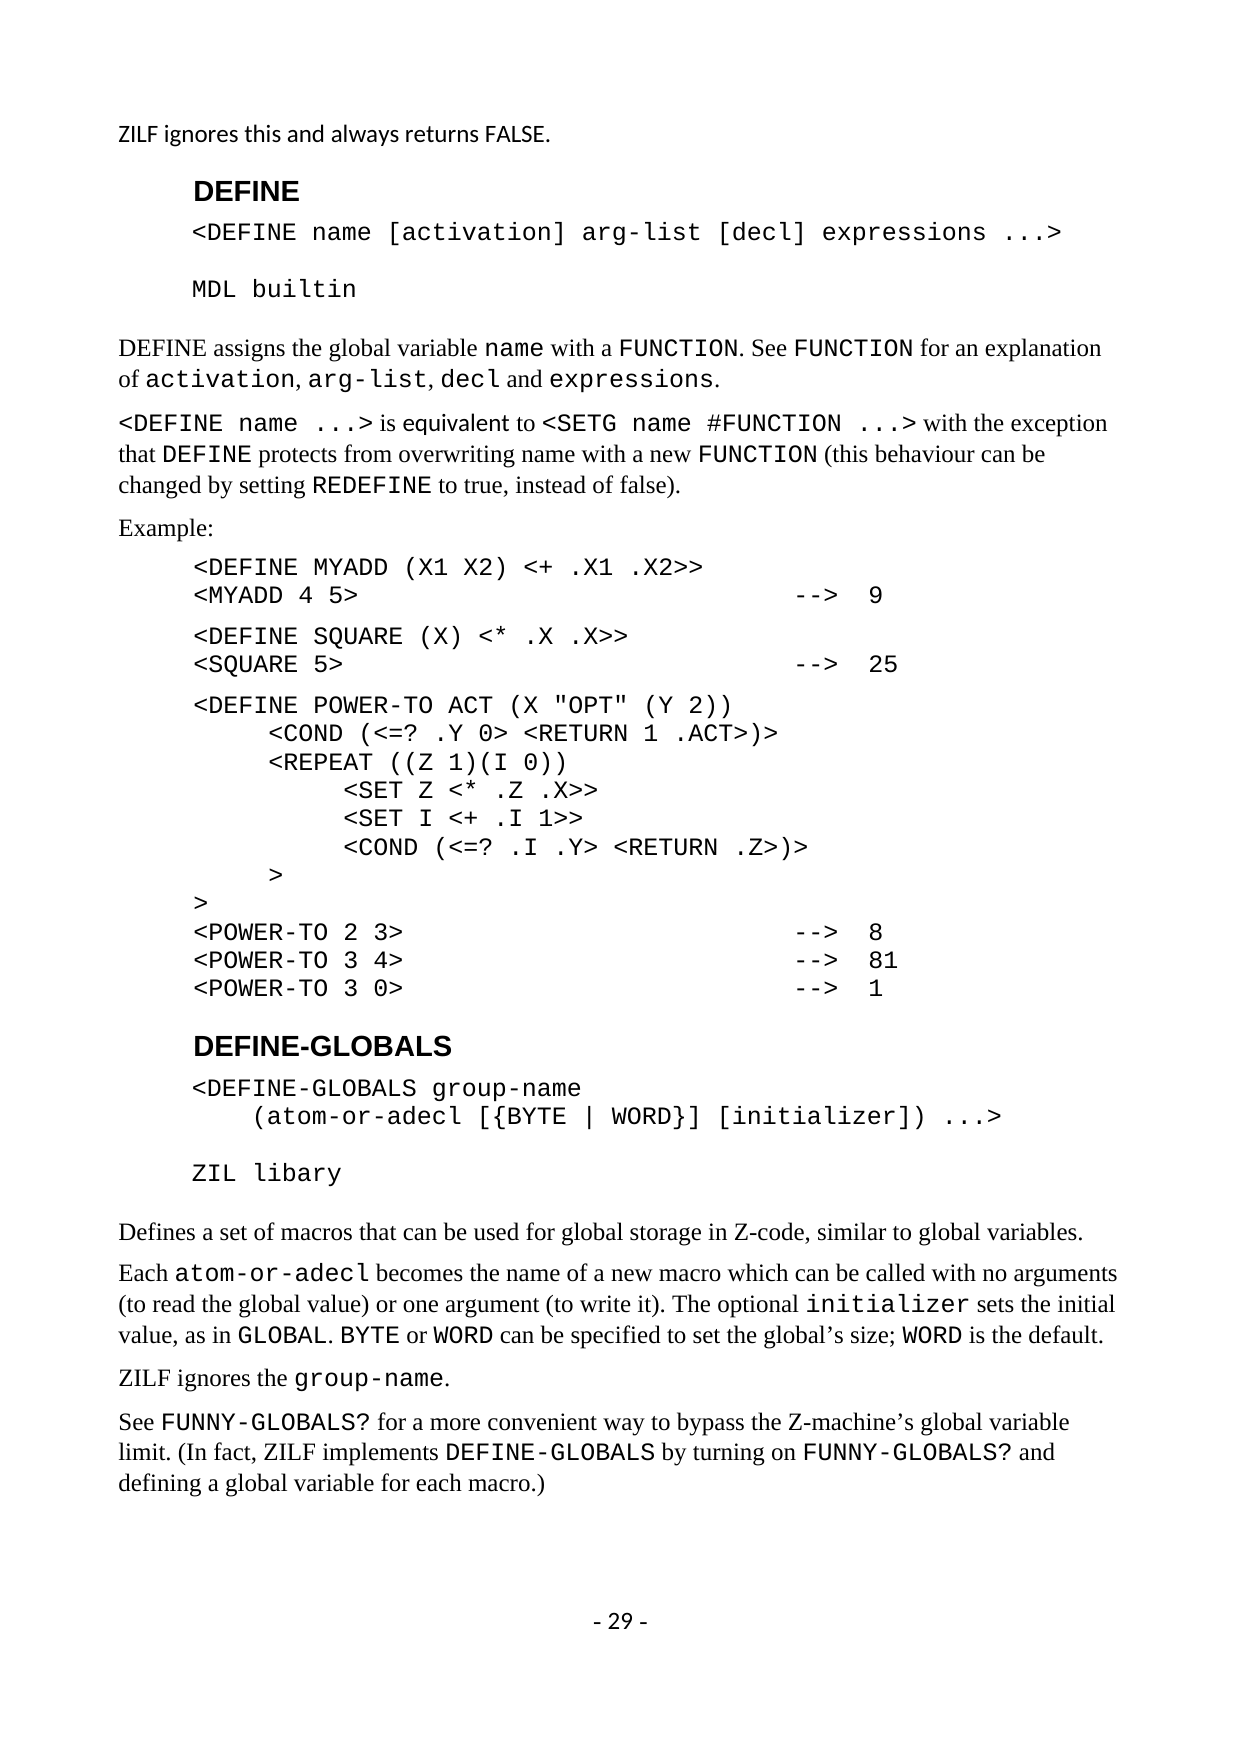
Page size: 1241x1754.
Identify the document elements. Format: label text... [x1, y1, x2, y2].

text ZIL libary [192, 1160, 1122, 1189]
text ZILF ignores this and always returns FALSE. [118, 118, 1122, 149]
text ZILF ignores the group-name. [118, 1363, 1122, 1394]
text Example: [118, 513, 1122, 542]
text <DEFINE POWER-TO ACT (X "OPT" (Y 2)) <COND (<=? .Y 0> <RETURN 1 .ACT>)> <REPEAT ((Z 1)(I 0)) <SET Z <* .Z .X>> <SET I <+ .I 1>> <COND (<=? .I .Y> <RETURN .Z>)> > > <POWER-TO 2 3> --> 8 <POWER-TO 3 4> --> 81 <POWER-TO 3 0> --> 1 [118, 693, 1122, 1004]
text <DEFINE SQUARE (X) <* .X .X>> <SQUARE 5> --> 25 [118, 623, 1122, 680]
text (atom-or-adecl [{BYTE | WORD}] [initializer]) ...> [192, 1104, 1122, 1132]
text Each atom-or-adecl becomes the name of a new macro which can be called with no arguments (to read the global value) or one argument (to write it). The optional initializer sets the initial value, as in GLOBAL. BYTE or WORD can be specified to set the global’s size; WORD is the default. [118, 1258, 1122, 1351]
text <DEFINE MYADD (X1 X2) <+ .X1 .X2>> <MYADD 4 5> --> 9 [118, 554, 1122, 611]
subtitle DEFINE-GLOBALS [118, 1029, 1122, 1063]
text See FUNNY-GLOBALS? for a more convenient way to bypass the Z-machine’s global variable limit. (In fact, ZILF implements DEFINE-GLOBALS by turning on FUNNY-GLOBALS? and defining a global variable for each macro.) [118, 1407, 1122, 1497]
text <DEFINE-GLOBALS group-name [192, 1075, 1122, 1104]
text Defines a set of macros that can be used for global storage in Z-code, similar to global variables. [118, 1217, 1122, 1246]
text DEFINE assigns the global variable name with a FUNCTION. See FUNCTION for an explanation of activation, arg-list, decl and expressions. [118, 333, 1122, 395]
text <DEFINE name ...> is equivalent to <SETG name #FUNCTION ...> with the exception that DEFINE protects from overwriting name with a new FUNCTION (this behaviour can be changed by setting REDEFINE to true, instead of false). [118, 407, 1122, 501]
text <DEFINE name [activation] arg-list [decl] expressions ...> [192, 220, 1122, 248]
text MDL builtin [192, 276, 1122, 305]
subtitle DEFINE [118, 174, 1122, 207]
